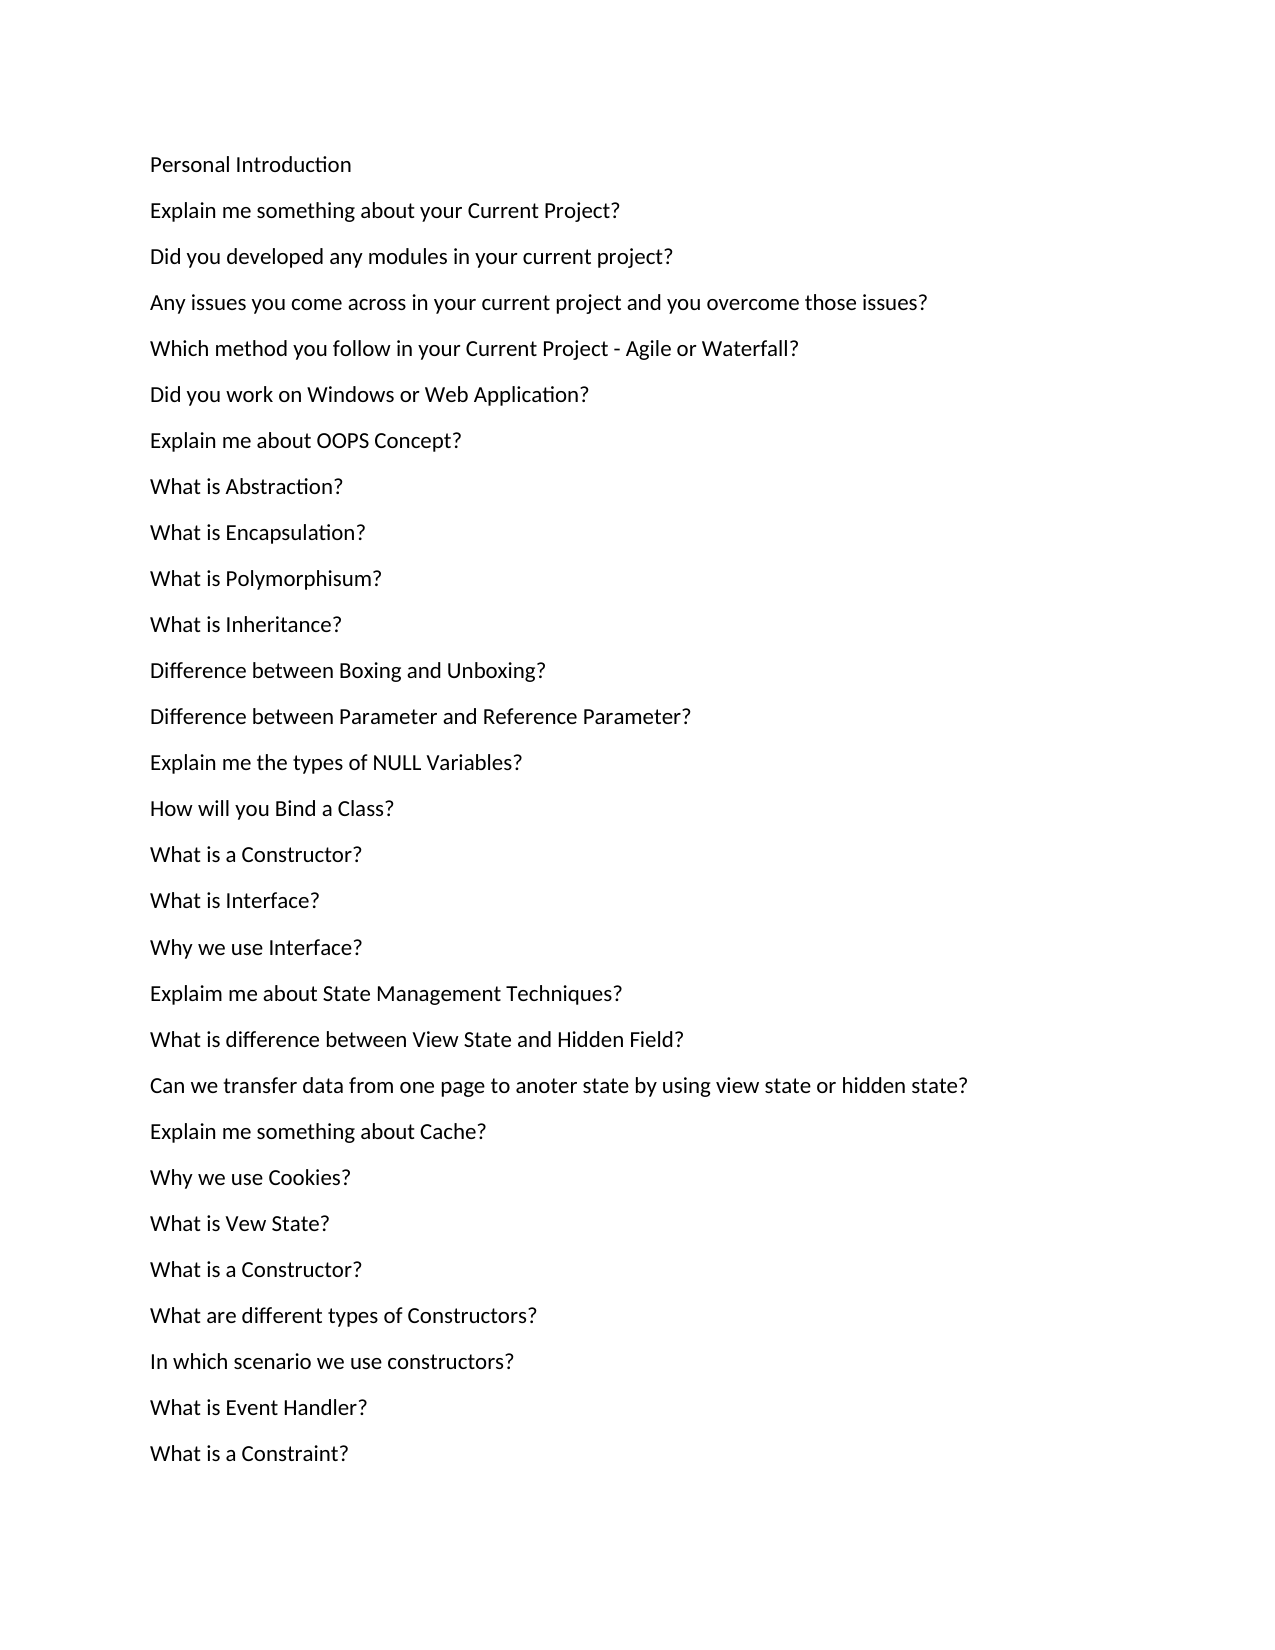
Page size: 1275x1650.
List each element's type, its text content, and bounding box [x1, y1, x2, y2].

text What is Event Handler? [150, 1393, 1125, 1421]
text In which scenario we use constructors? [150, 1347, 1125, 1375]
text Any issues you come across in your current project and you overcome those issues? [150, 288, 1125, 316]
text What is Polymorphisum? [150, 564, 1125, 592]
text Which method you follow in your Current Project - Agile or Waterfall? [150, 334, 1125, 362]
text Did you work on Windows or Web Application? [150, 380, 1125, 408]
text Explain me something about Cache? [150, 1117, 1125, 1145]
text What is Abstraction? [150, 472, 1125, 500]
text What is a Constraint? [150, 1439, 1125, 1467]
text Did you developed any modules in your current project? [150, 242, 1125, 270]
text What is difference between View State and Hidden Field? [150, 1025, 1125, 1053]
text Explain me about OOPS Concept? [150, 426, 1125, 454]
text Why we use Interface? [150, 933, 1125, 961]
text What are different types of Constructors? [150, 1301, 1125, 1329]
text What is a Constructor? [150, 841, 1125, 869]
text Explaim me about State Management Techniques? [150, 979, 1125, 1007]
text Explain me the types of NULL Variables? [150, 748, 1125, 777]
text Difference between Parameter and Reference Parameter? [150, 702, 1125, 731]
text What is a Constructor? [150, 1255, 1125, 1283]
text Explain me something about your Current Project? [150, 196, 1125, 224]
text What is Interface? [150, 887, 1125, 915]
text What is Encapsulation? [150, 518, 1125, 546]
text Why we use Cookies? [150, 1163, 1125, 1191]
text What is Vew State? [150, 1209, 1125, 1237]
text Can we transfer data from one page to anoter state by using view state or hidden state? [150, 1071, 1125, 1099]
text Personal Introduction [150, 150, 1125, 178]
text Difference between Boxing and Unboxing? [150, 656, 1125, 684]
text What is Inheritance? [150, 610, 1125, 638]
text How will you Bind a Class? [150, 794, 1125, 823]
